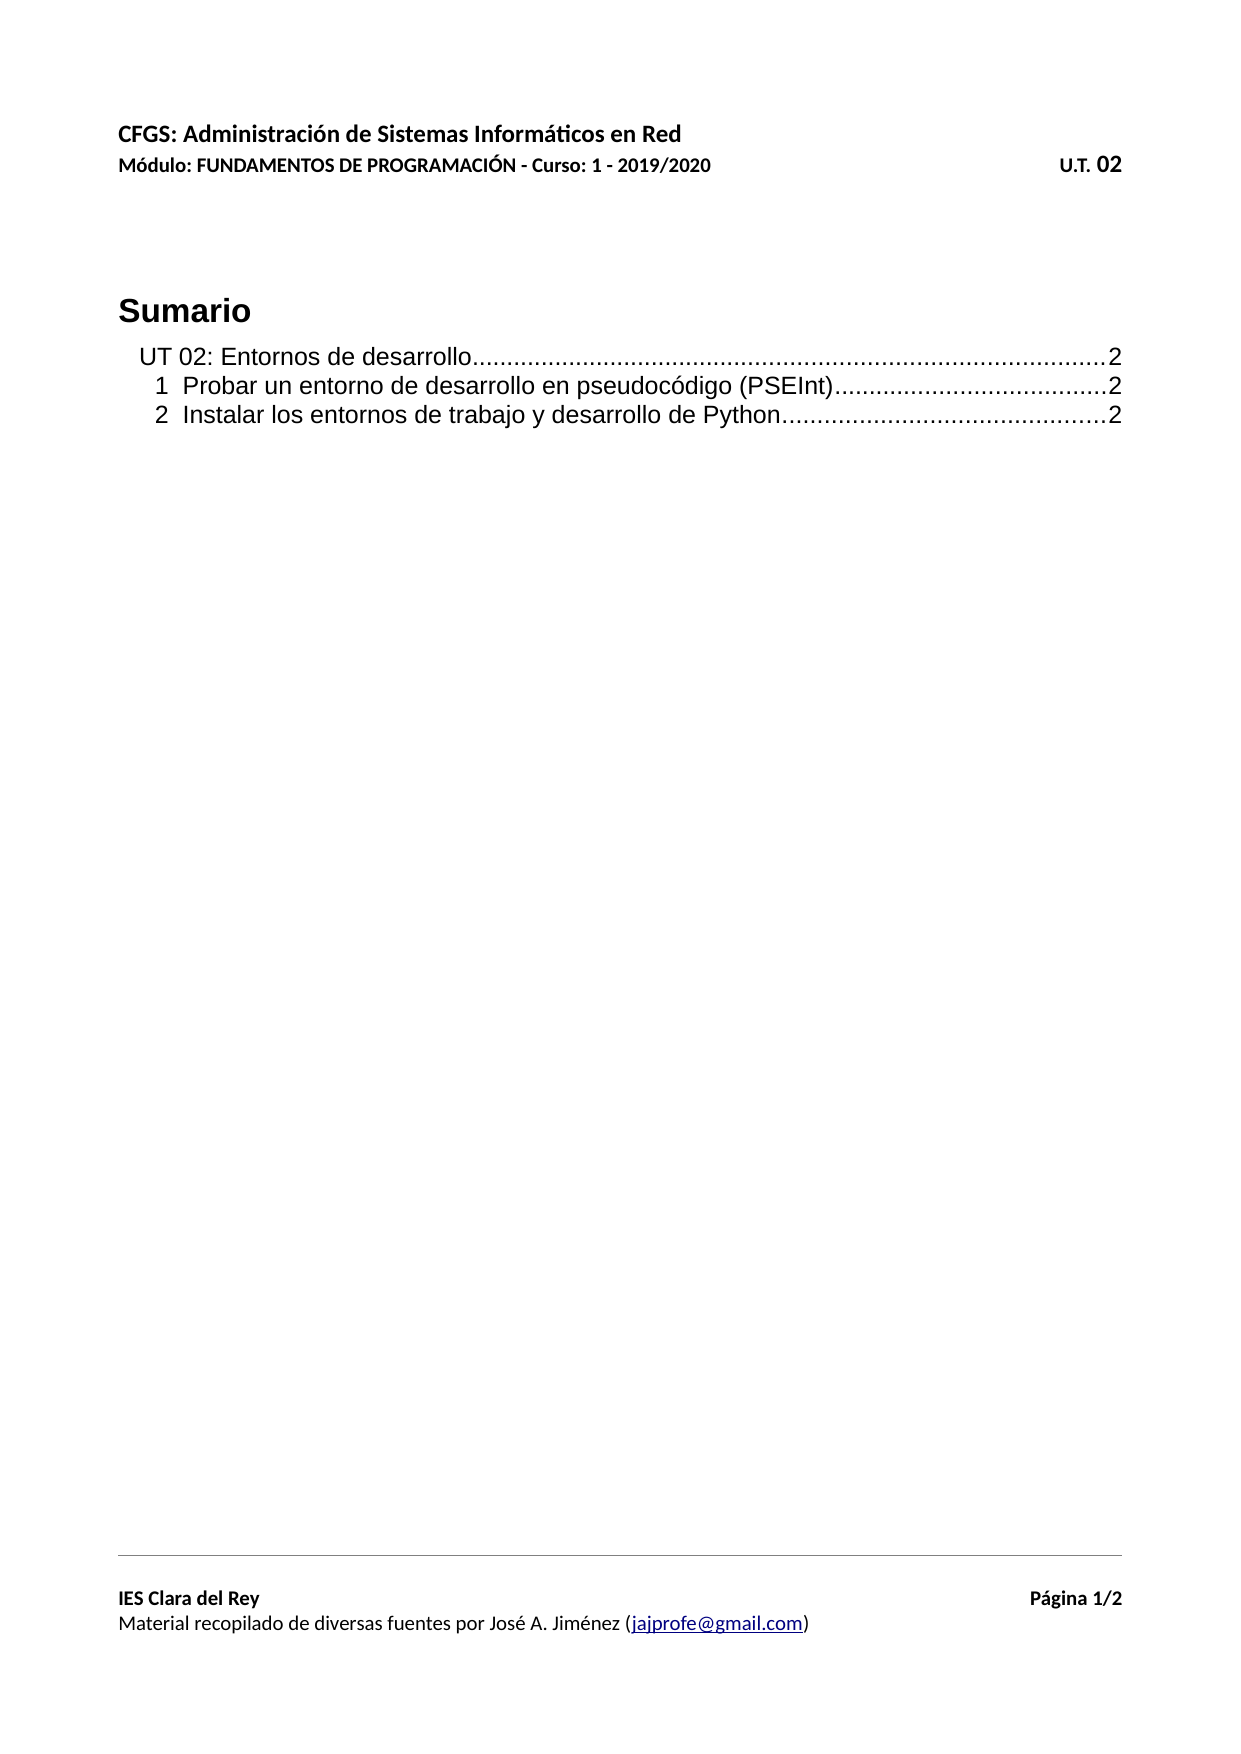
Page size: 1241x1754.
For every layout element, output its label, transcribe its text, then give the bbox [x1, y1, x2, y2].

text 1 Probar un entorno de desarrollo en pseudocódigo (PSEInt) 2 [148, 371, 1122, 399]
subtitle Sumario [118, 291, 1122, 329]
text UT 02: Entornos de desarrollo 2 [118, 342, 1122, 371]
text 2 Instalar los entornos de trabajo y desarrollo de Python 2 [148, 399, 1122, 428]
